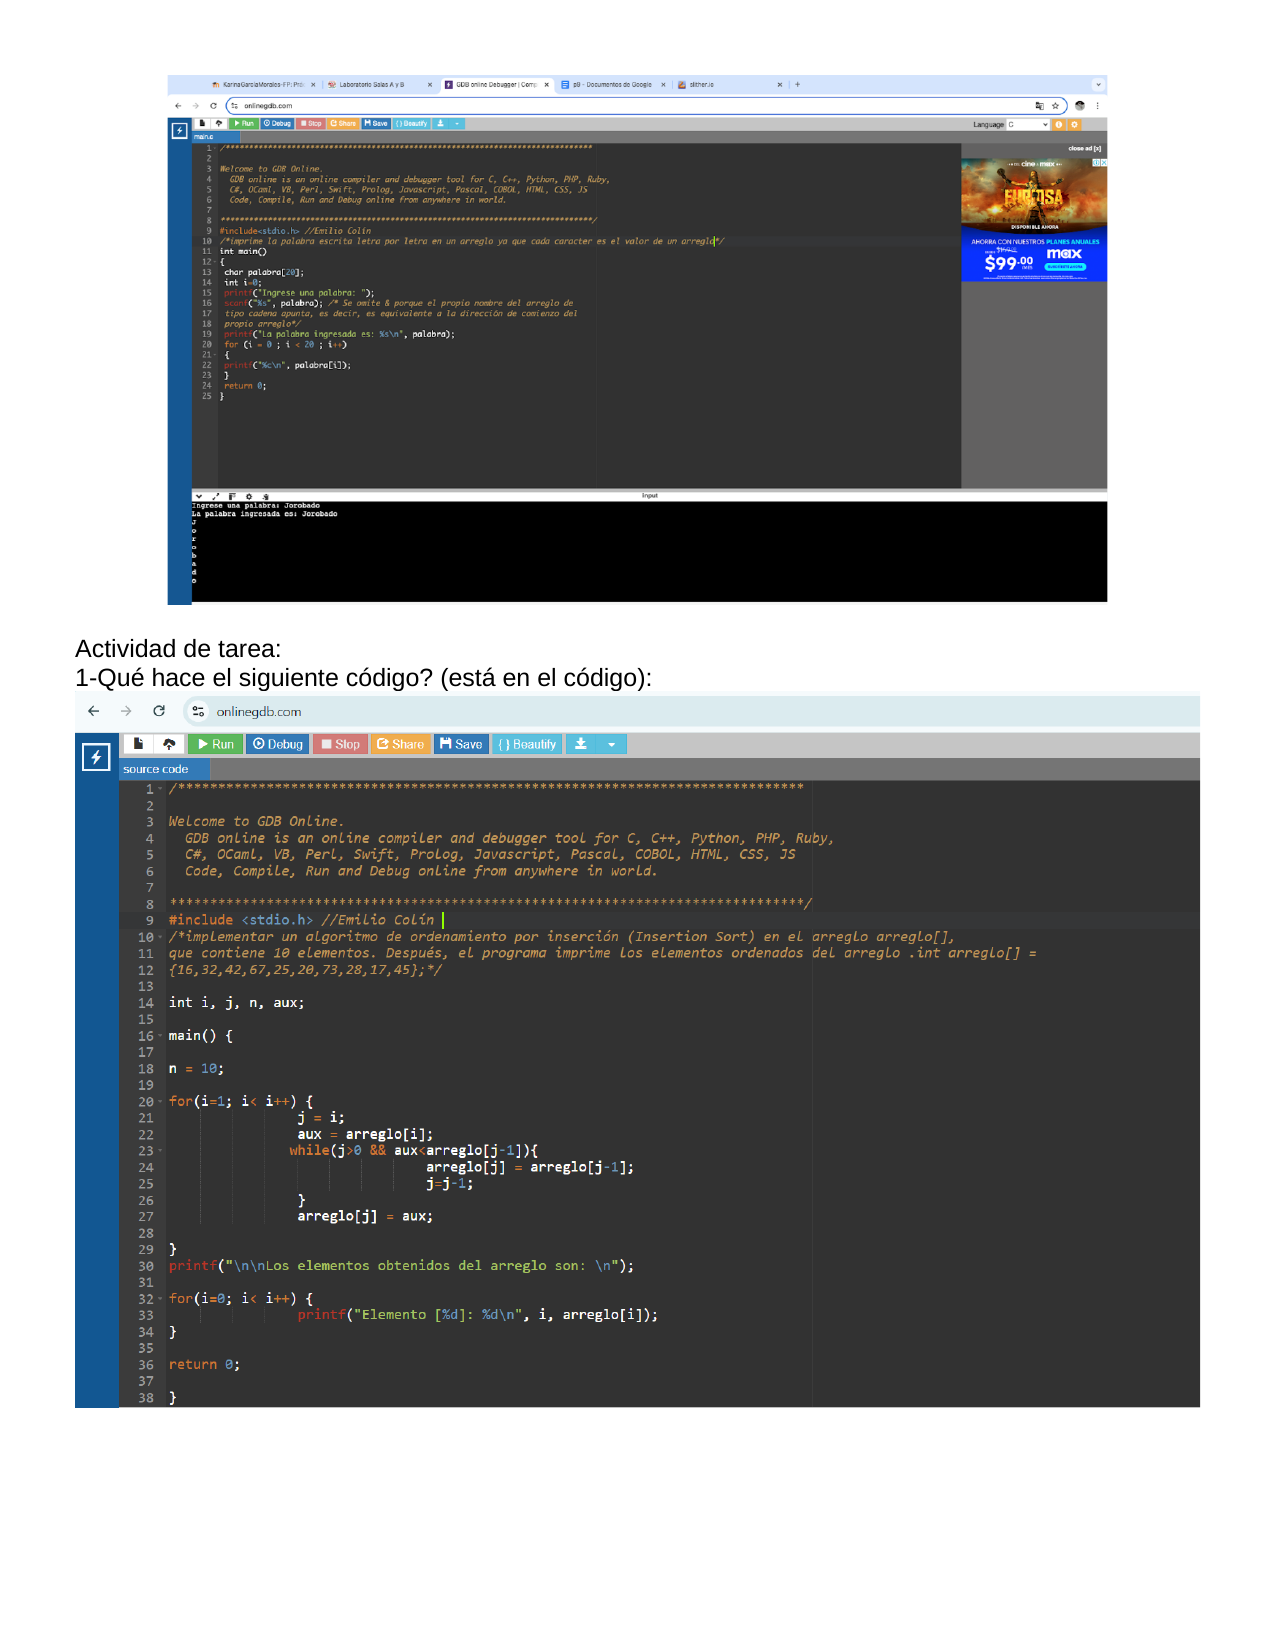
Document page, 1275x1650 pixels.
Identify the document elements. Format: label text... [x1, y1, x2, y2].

text 1-Qué hace el siguiente código? (está en el código): [75, 662, 1200, 691]
text Actividad de tarea: [75, 634, 1200, 662]
